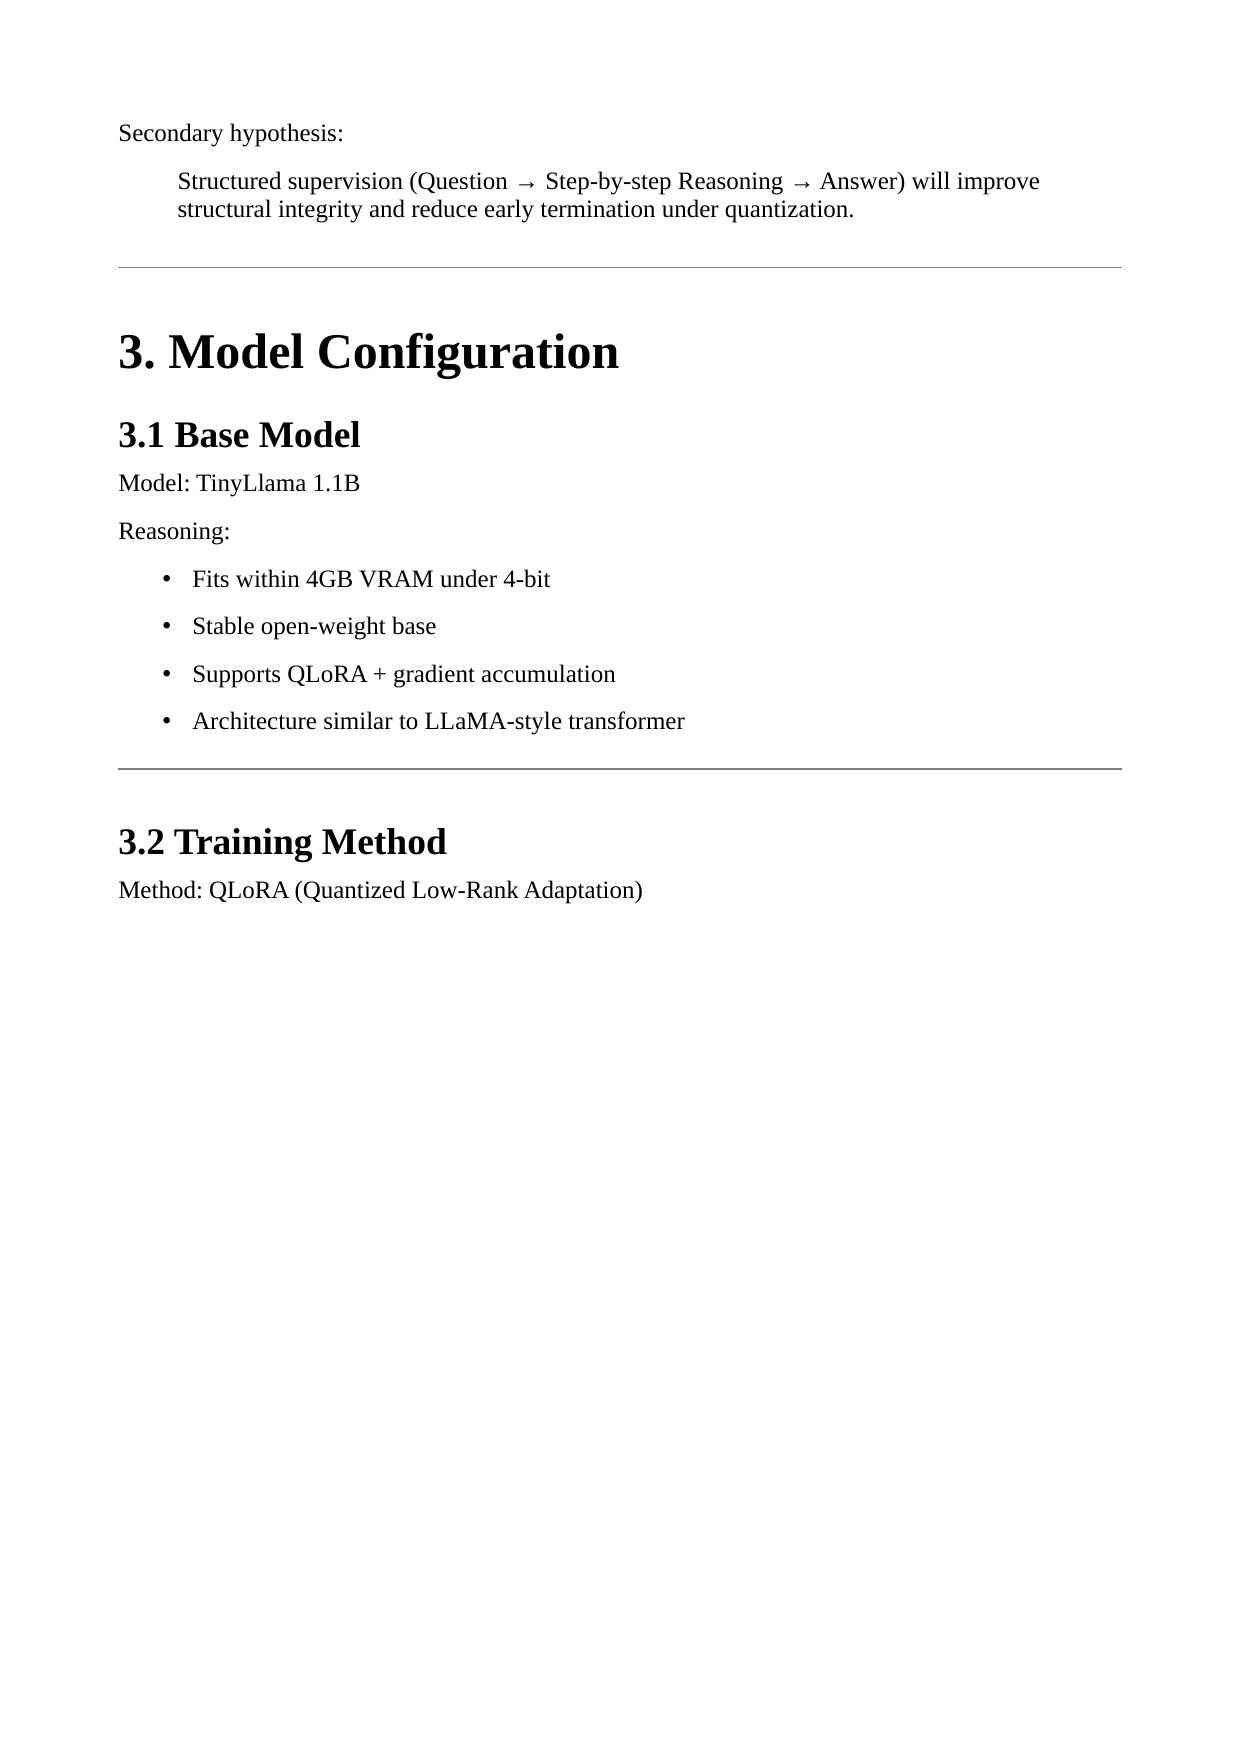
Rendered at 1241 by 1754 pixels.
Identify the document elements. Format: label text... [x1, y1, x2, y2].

list Architecture similar to LLaMA-style transformer [162, 706, 1122, 735]
subtitle 3.2 Training Method [118, 819, 1122, 862]
subtitle 3. Model Configuration [118, 322, 1122, 379]
text Structured supervision (Question → Step-by-step Reasoning → Answer) will improve structural integrity and reduce early termination under quantization. [177, 166, 1063, 223]
text Model: TinyLlama 1.1B [118, 468, 1122, 497]
subtitle 3.1 Base Model [118, 413, 1122, 456]
list Supports QLoRA + gradient accumulation [162, 659, 1122, 688]
text Method: QLoRA (Quantized Low-Rank Adaptation) [118, 875, 1122, 903]
list Fits within 4GB VRAM under 4-bit [162, 564, 1122, 592]
text Secondary hypothesis: [118, 118, 1122, 147]
list Stable open-weight base [162, 611, 1122, 640]
text Reasoning: [118, 516, 1122, 545]
